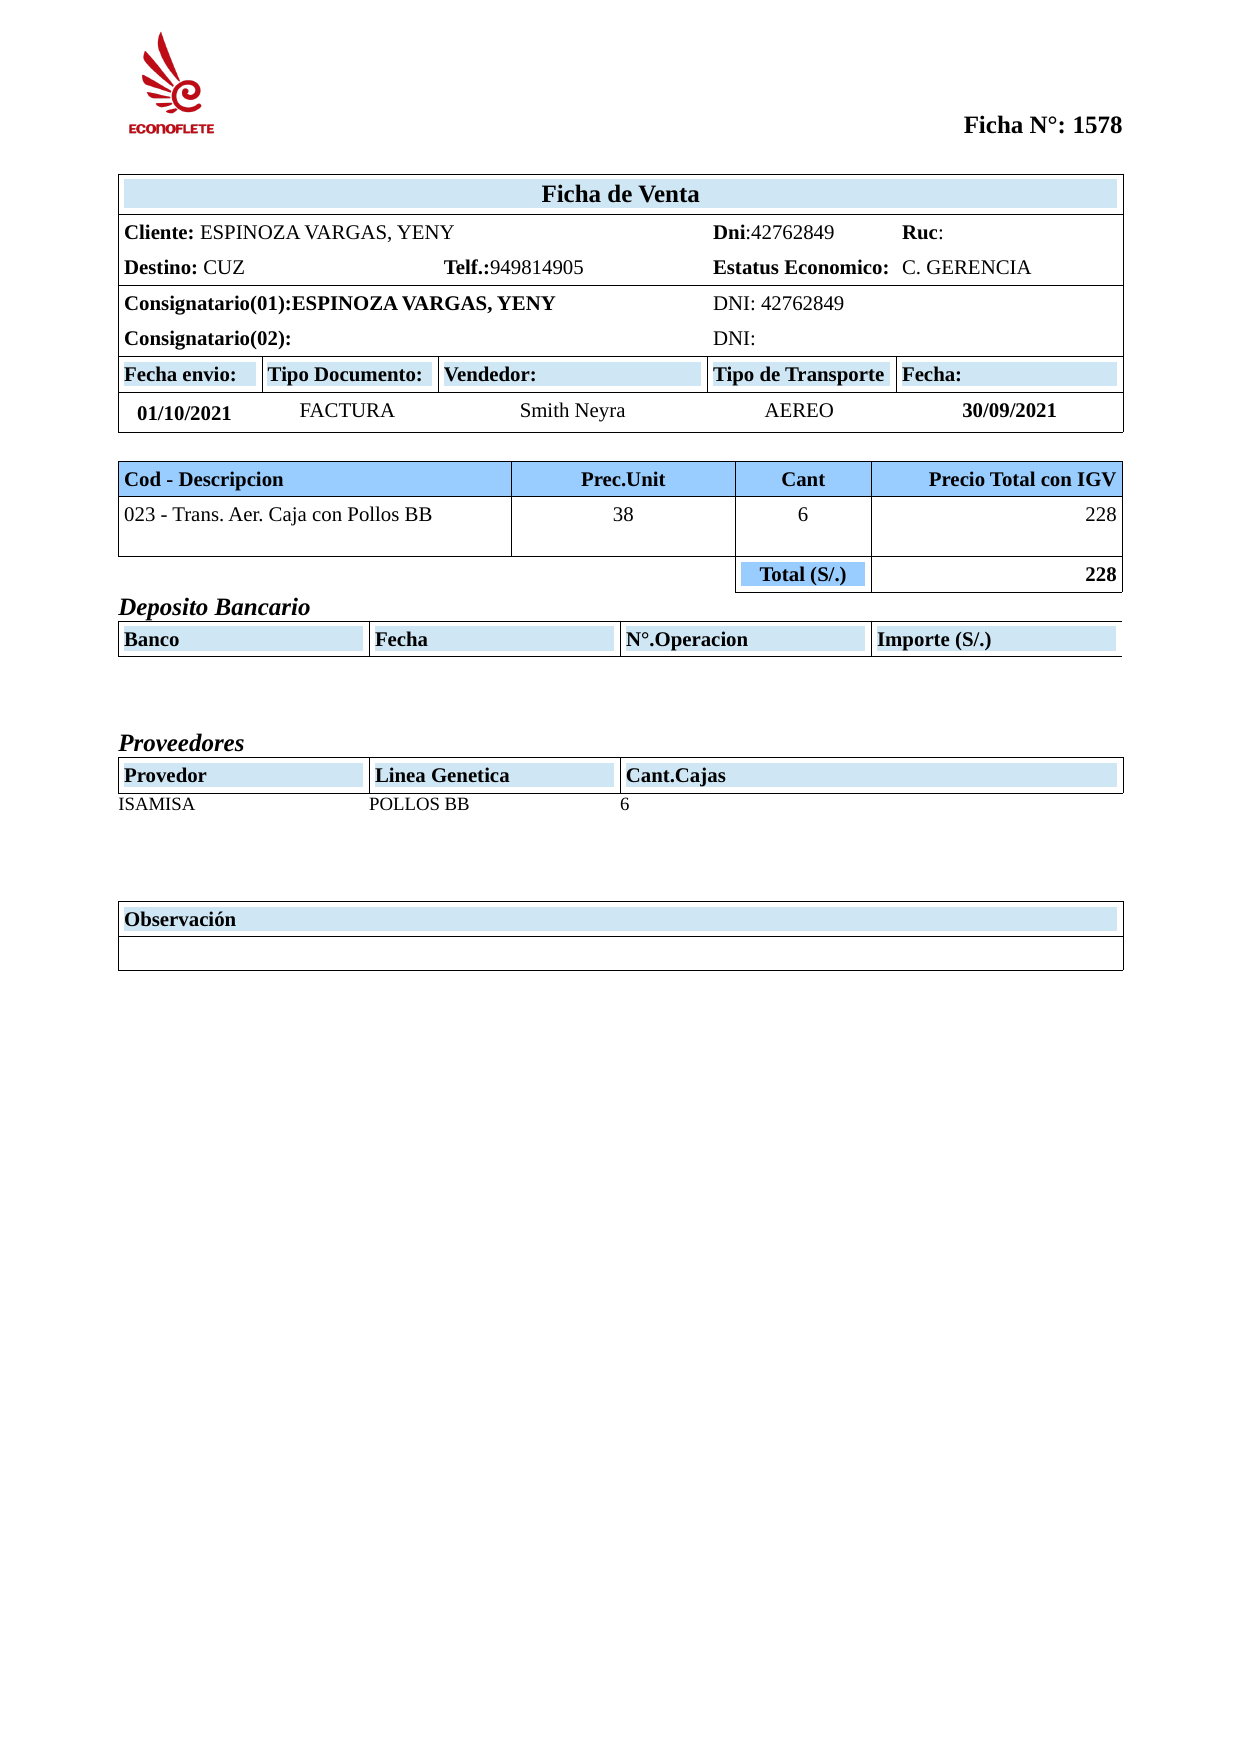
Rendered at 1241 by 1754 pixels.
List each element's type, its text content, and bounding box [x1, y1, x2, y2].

table_cell POLLOS BB [369, 794, 620, 814]
table_cell 6 [736, 497, 871, 556]
table_cell [118, 657, 369, 680]
table_cell [369, 680, 620, 704]
table_cell 01/10/2021 [119, 393, 262, 432]
table_header Provedor [119, 758, 369, 793]
table_cell [511, 557, 735, 592]
table_cell [118, 836, 369, 858]
table_cell [620, 815, 1123, 836]
table_cell [118, 858, 369, 879]
table_cell [620, 836, 1123, 858]
table_cell C. GERENCIA [896, 249, 1123, 285]
table_cell Total (S/.) [736, 557, 871, 592]
table_cell Vendedor: [439, 357, 707, 392]
table_cell Tipo de Transporte [708, 357, 896, 392]
table_cell AEREO [707, 393, 896, 432]
table_cell [620, 705, 871, 728]
table_cell [620, 879, 1123, 901]
table_cell Estatus Economico: [707, 249, 896, 285]
table_header Linea Genetica [370, 758, 620, 793]
table_cell Fecha: [897, 357, 1123, 392]
table_header Importe (S/.) [872, 622, 1122, 656]
table_cell [871, 657, 1122, 680]
table_cell [369, 657, 620, 680]
table_cell [118, 879, 369, 901]
table_cell [620, 858, 1123, 879]
table_cell FACTURA [262, 393, 438, 432]
table_header Ficha de Venta [119, 175, 1123, 214]
table_cell Cliente: ESPINOZA VARGAS, YENY [119, 215, 707, 249]
table_cell 228 [872, 557, 1122, 592]
table_cell DNI: 42762849 [707, 286, 1123, 321]
table_header N°.Operacion [621, 622, 871, 656]
table_cell 6 [620, 794, 1123, 814]
table_cell [369, 705, 620, 728]
table_cell 023 - Trans. Aer. Caja con Pollos BB [119, 497, 511, 556]
table_header Observación [119, 902, 1123, 936]
table_cell Dni:42762849 [707, 215, 896, 249]
table_cell [620, 657, 871, 680]
table_cell 38 [512, 497, 735, 556]
table_cell [369, 858, 620, 879]
table_cell Telf.:949814905 [438, 249, 707, 285]
table_cell [871, 680, 1122, 704]
table_cell [119, 937, 1123, 969]
table_cell [118, 680, 369, 704]
table_cell Consignatario(01):ESPINOZA VARGAS, YENY [119, 286, 707, 321]
table_header Banco [119, 622, 369, 656]
table_cell Ruc: [896, 215, 1123, 249]
table_cell ISAMISA [118, 794, 369, 814]
table_cell [118, 705, 369, 728]
table_cell Destino: CUZ [119, 249, 438, 285]
text Proveedores [118, 728, 1122, 757]
table_cell 30/09/2021 [896, 393, 1123, 432]
table_header Precio Total con IGV [872, 462, 1122, 496]
table_cell [620, 680, 871, 704]
table_cell Consignatario(02): [119, 321, 707, 356]
table_cell Tipo Documento: [263, 357, 438, 392]
picture [118, 31, 225, 134]
table_header Cant [736, 462, 871, 496]
table_header Prec.Unit [512, 462, 735, 496]
table_cell Smith Neyra [438, 393, 707, 432]
table_cell [871, 705, 1122, 728]
table_cell [118, 557, 511, 592]
text Deposito Bancario [118, 592, 1122, 621]
table_cell [118, 815, 369, 836]
table_cell Fecha envio: [119, 357, 262, 392]
table_cell 228 [872, 497, 1122, 556]
table_cell [369, 879, 620, 901]
table_header Cant.Cajas [621, 758, 1123, 793]
table_header Cod - Descripcion [119, 462, 511, 496]
table_cell DNI: [707, 321, 1123, 356]
table_cell [369, 836, 620, 858]
table_cell [369, 815, 620, 836]
table_header Fecha [370, 622, 620, 656]
